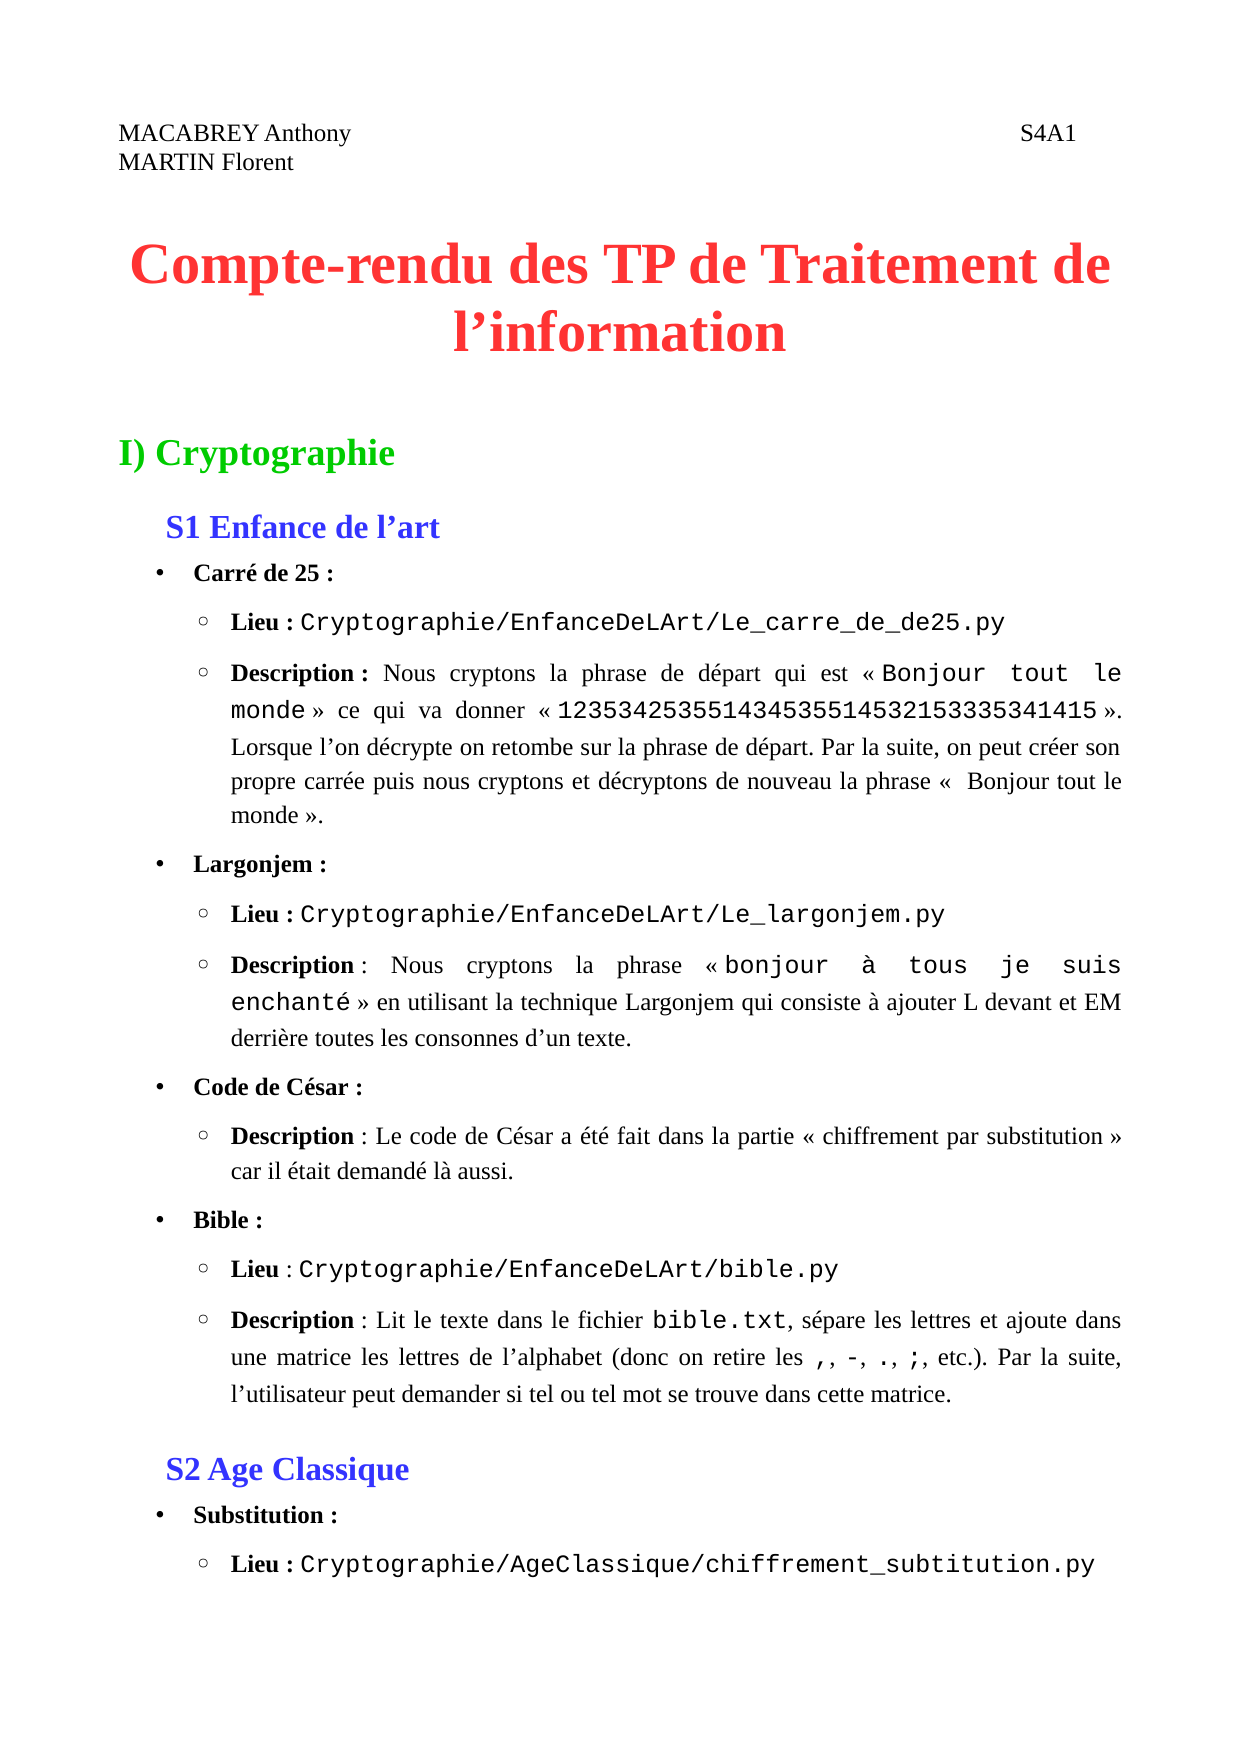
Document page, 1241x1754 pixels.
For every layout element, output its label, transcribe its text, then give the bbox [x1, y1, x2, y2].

list Lieu : Cryptographie/AgeClassique/chiffrement_subtitution.py [193, 1549, 1122, 1579]
list Description : Nous cryptons la phrase « bonjour à tous je suis enchanté » en utilisant la technique Largonjem qui consiste à ajouter L devant et EM derrière toutes les consonnes d’un texte. [193, 950, 1122, 1052]
list Largonjem : [156, 849, 1122, 878]
list Description : Le code de César a été fait dans la partie « chiffrement par substitution » car il était demandé là aussi. [193, 1121, 1122, 1184]
list Lieu : Cryptographie/EnfanceDeLArt/Le_largonjem.py [193, 899, 1122, 929]
list Carré de 25 : [156, 558, 1122, 587]
list Lieu : Cryptographie/EnfanceDeLArt/bible.py [193, 1254, 1122, 1285]
text MARTIN Florent [118, 147, 1122, 176]
list Description : Lit le texte dans le fichier bible.txt, sépare les lettres et ajoute dans une matrice les lettres de l’alphabet (donc on retire les ,, -, ., ;, etc.). Par la suite, l’utilisateur peut demander si tel ou tel mot se trouve dans cette matrice. [193, 1306, 1122, 1407]
title Compte-rendu des TP de Traitement de l’information [118, 229, 1122, 363]
subtitle S1 Enfance de l’art [118, 507, 1122, 545]
subtitle S2 Age Classique [118, 1448, 1122, 1487]
list Substitution : [156, 1500, 1122, 1528]
list Bible : [156, 1205, 1122, 1234]
list Description : Nous cryptons la phrase de départ qui est « Bonjour tout le monde » ce qui va donner « 123534253551434535514532153335341415 ». Lorsque l’on décrypte on retombe sur la phrase de départ. Par la suite, on peut créer son propre carrée puis nous cryptons et décryptons de nouveau la phrase « Bonjour tout le monde ». [193, 658, 1122, 829]
list Lieu : Cryptographie/EnfanceDeLArt/Le_carre_de_de25.py [193, 607, 1122, 638]
list Code de César : [156, 1072, 1122, 1101]
subtitle I) Cryptographie [118, 430, 1122, 473]
text MACABREY Anthony S4A1 [118, 118, 1122, 147]
